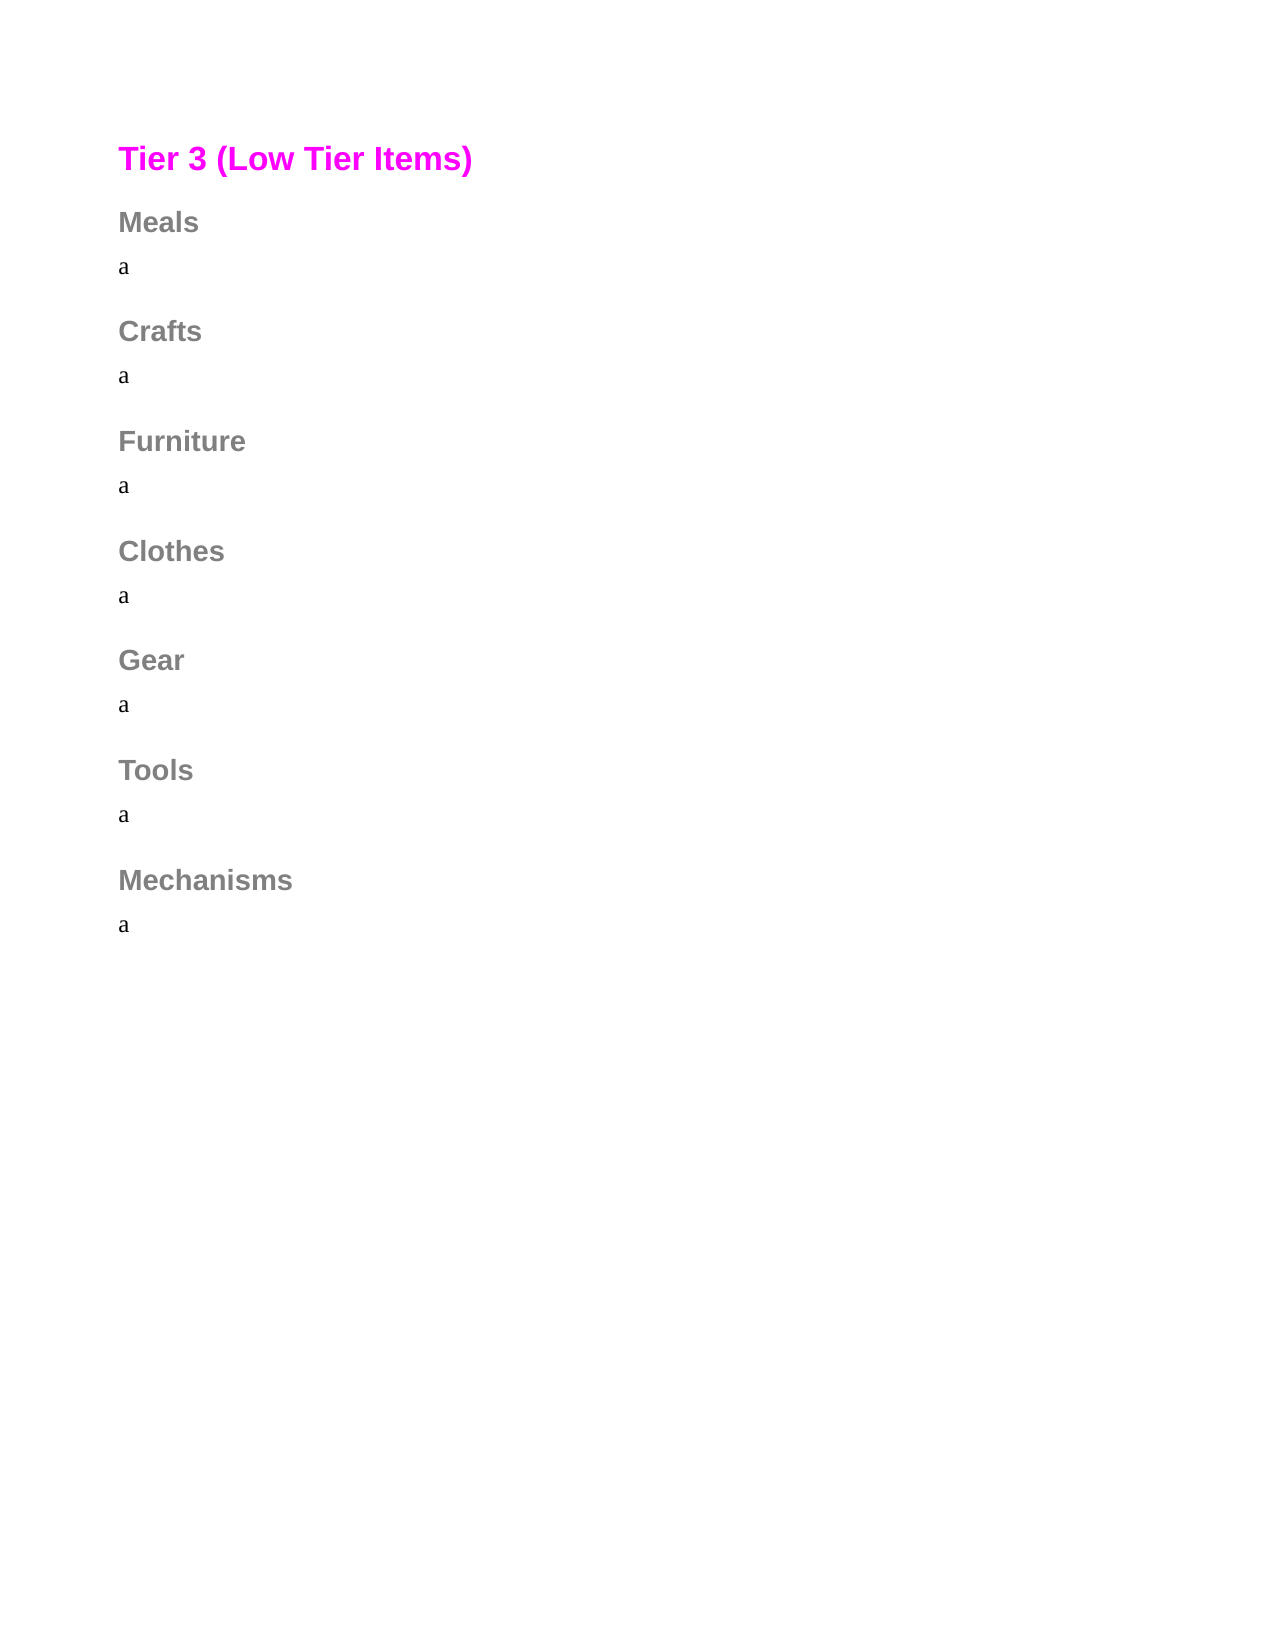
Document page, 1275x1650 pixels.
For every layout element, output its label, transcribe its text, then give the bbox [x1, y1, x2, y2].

subtitle Mechanisms [118, 863, 1157, 896]
text a [118, 689, 1157, 718]
text a [118, 909, 1157, 938]
subtitle Furniture [118, 424, 1157, 458]
subtitle Clothes [118, 534, 1157, 567]
text a [118, 799, 1157, 828]
subtitle Meals [118, 205, 1157, 238]
text a [118, 360, 1157, 389]
subtitle Tier 3 (Low Tier Items) [118, 139, 1157, 178]
subtitle Crafts [118, 314, 1157, 348]
text a [118, 470, 1157, 499]
subtitle Gear [118, 643, 1157, 677]
text a [118, 251, 1157, 279]
text a [118, 580, 1157, 608]
subtitle Tools [118, 753, 1157, 787]
